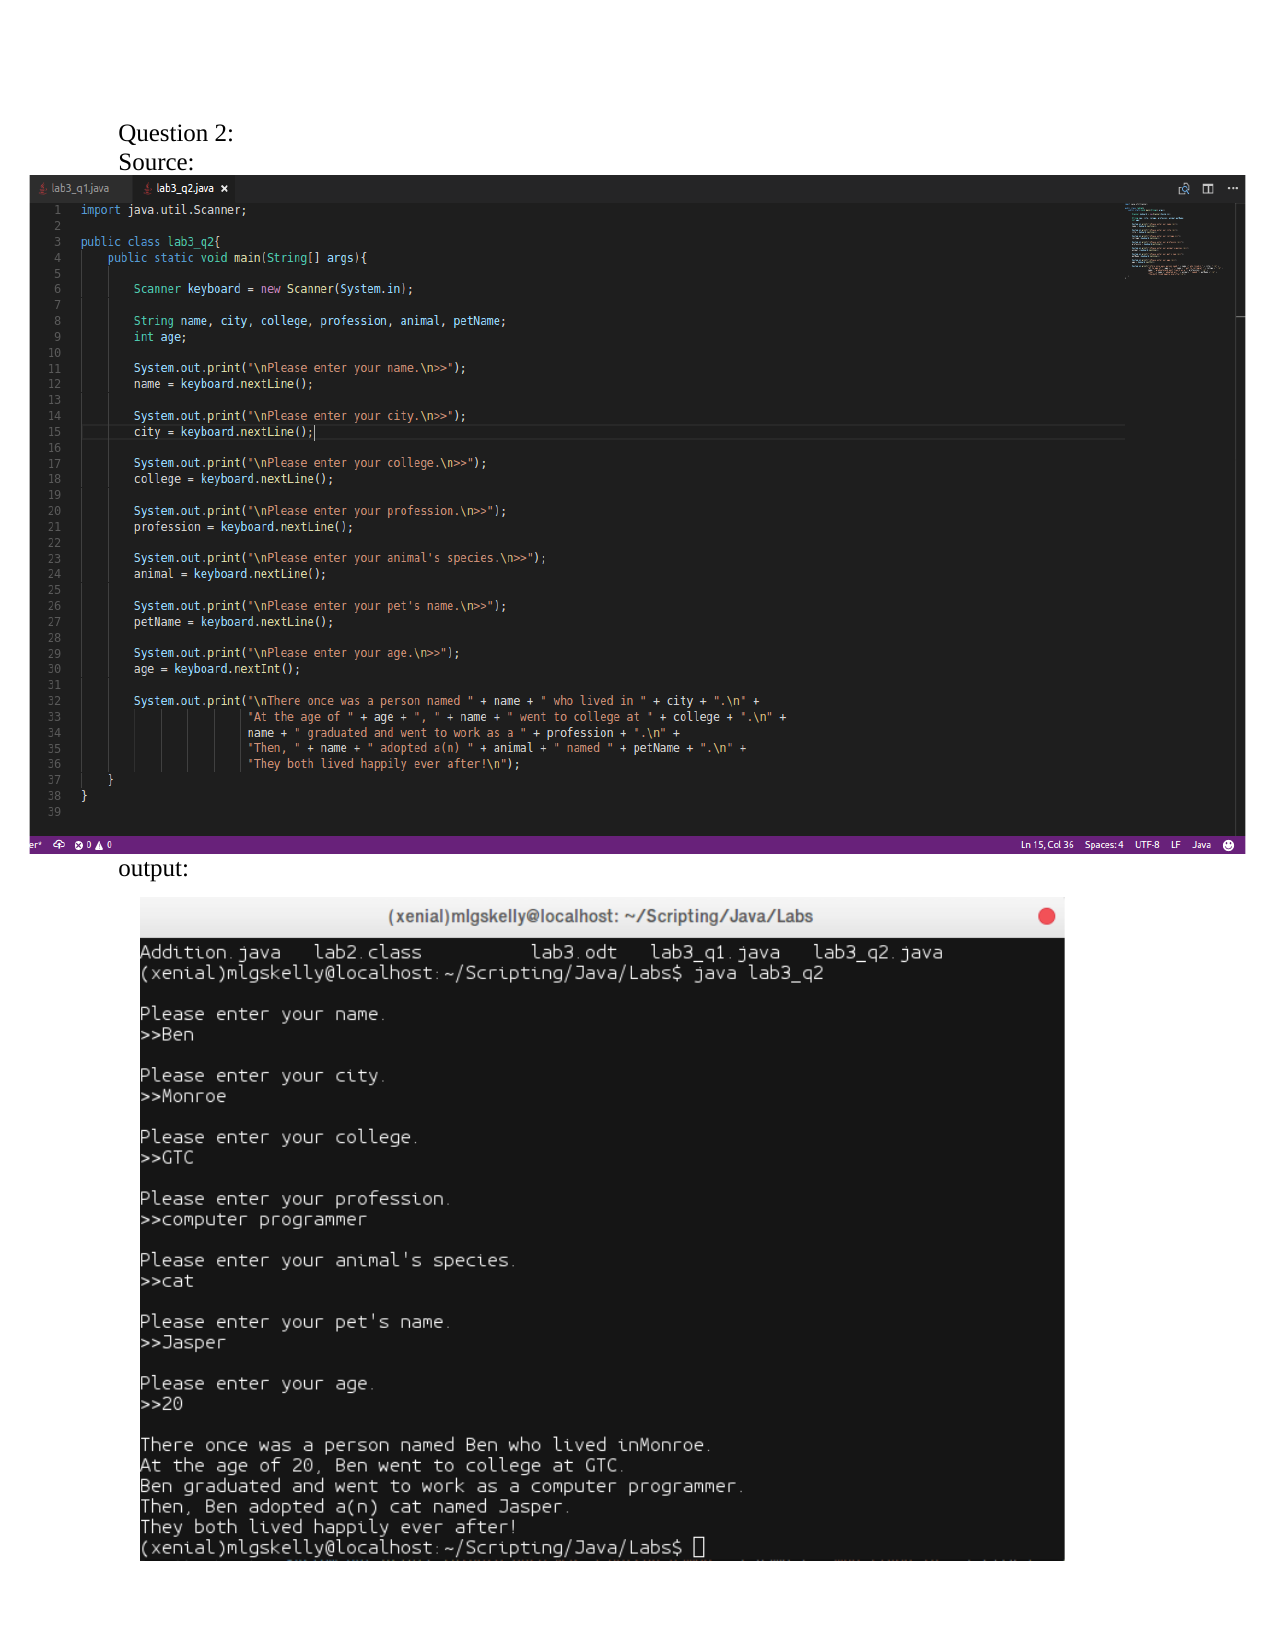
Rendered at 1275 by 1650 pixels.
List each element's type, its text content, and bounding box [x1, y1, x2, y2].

text Question 2: [118, 118, 1157, 147]
picture [29, 175, 1246, 854]
text Source: [118, 147, 1157, 175]
picture [140, 897, 1065, 1561]
text output: [118, 854, 1157, 882]
